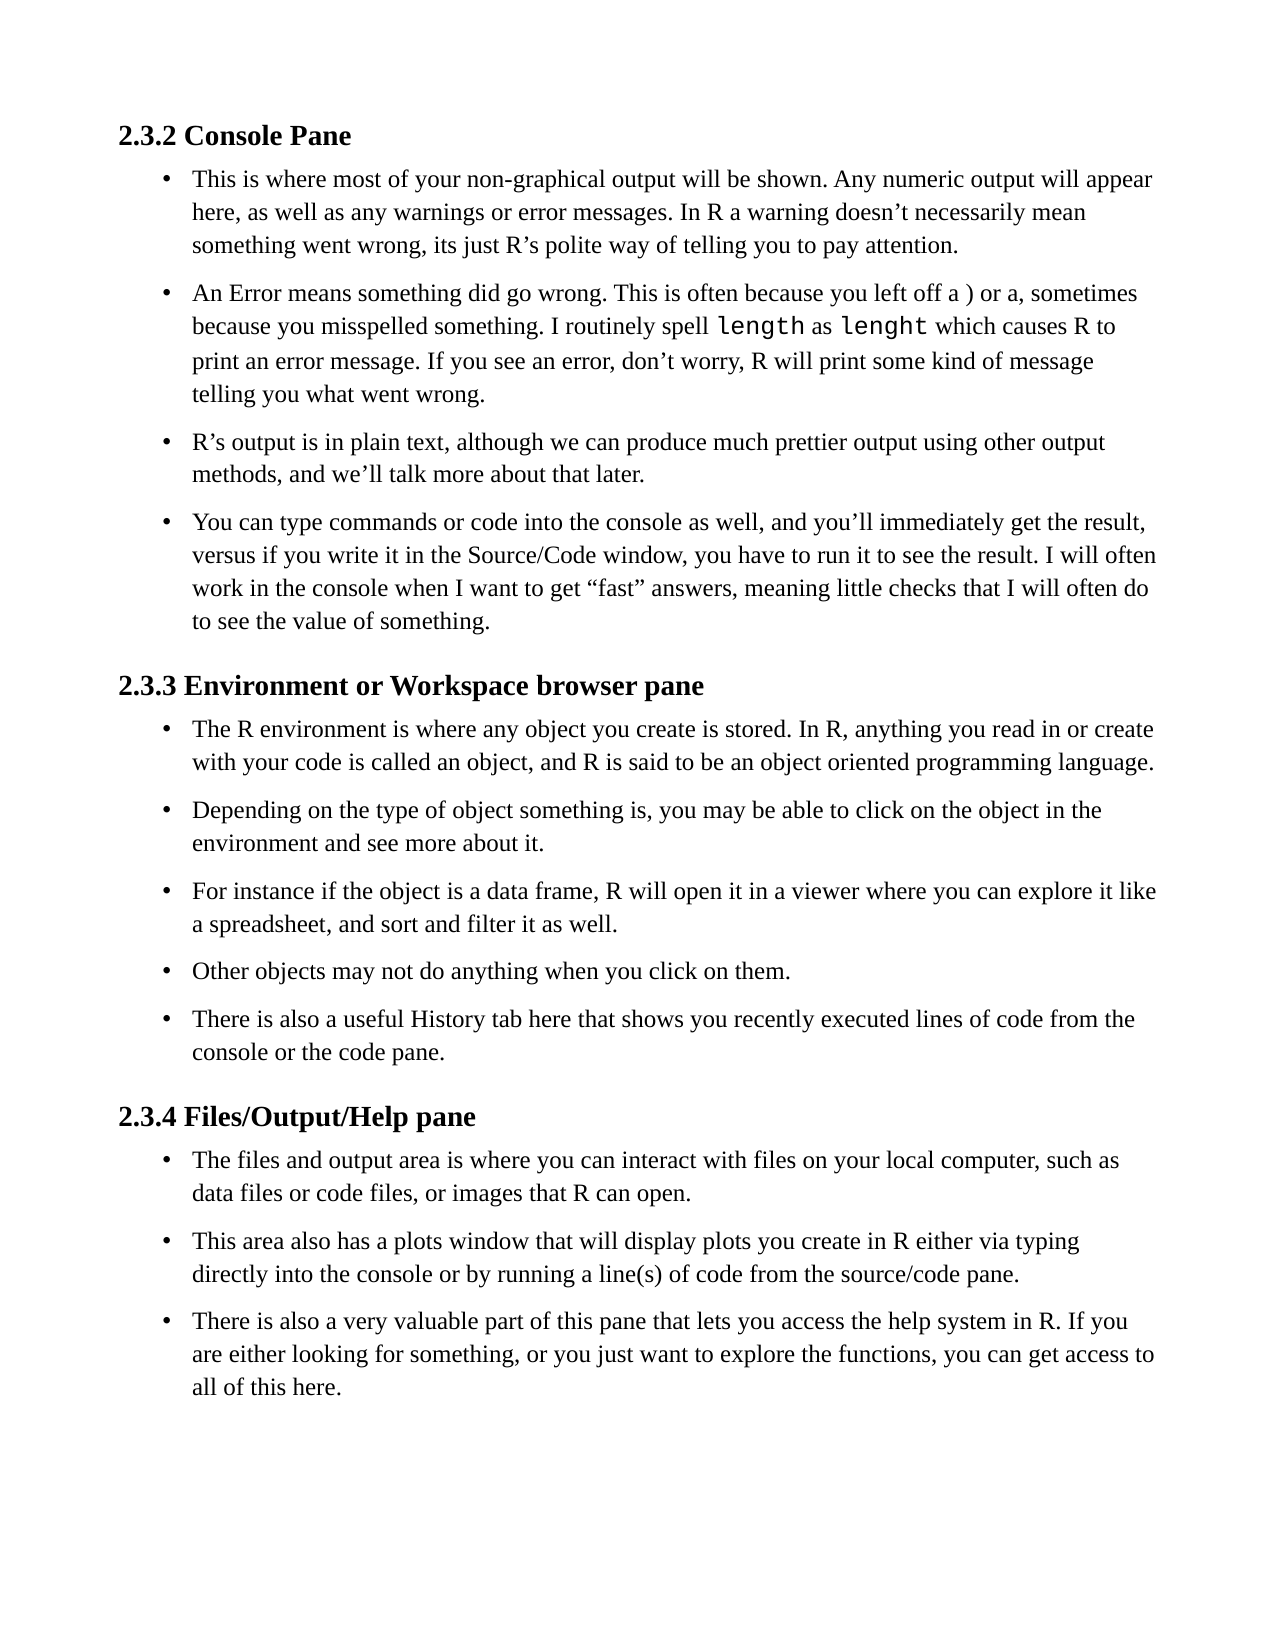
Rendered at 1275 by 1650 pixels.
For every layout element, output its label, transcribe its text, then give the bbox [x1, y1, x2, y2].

subtitle 2.3.2 Console Pane [118, 118, 1157, 152]
list There is also a useful History tab here that shows you recently executed lines of code from the console or the code pane. [162, 1004, 1157, 1066]
list You can type commands or code into the console as well, and you’ll immediately get the result, versus if you write it in the Source/Code window, you have to run it to see the result. I will often work in the console when I want to get “fast” answers, meaning little checks that I will often do to see the value of something. [162, 507, 1157, 635]
list R’s output is in plain text, although we can produce much prettier output using other output methods, and we’ll talk more about that later. [162, 427, 1157, 488]
list An Error means something did go wrong. This is often because you left off a ) or a, sometimes because you misspelled something. I routinely spell length as lenght which causes R to print an error message. If you see an error, don’t worry, R will print some kind of message telling you what went wrong. [162, 278, 1157, 408]
list Other objects may not do anything when you click on them. [162, 956, 1157, 985]
list For instance if the object is a data frame, R will open it in a viewer where you can explore it like a spreadsheet, and sort and filter it as well. [162, 876, 1157, 937]
list The R environment is where any object you create is stored. In R, anything you read in or create with your code is called an object, and R is said to be an object oriented programming language. [162, 714, 1157, 776]
list This area also has a plots window that will display plots you create in R either via typing directly into the console or by running a line(s) of code from the source/code pane. [162, 1226, 1157, 1288]
list Depending on the type of object something is, you may be able to click on the object in the environment and see more about it. [162, 795, 1157, 857]
list This is where most of your non-graphical output will be shown. Any numeric output will appear here, as well as any warnings or error messages. In R a warning doesn’t necessarily mean something went wrong, its just R’s polite way of telling you to pay attention. [162, 164, 1157, 259]
list The files and output area is where you can interact with files on your local computer, such as data files or code files, or images that R can open. [162, 1145, 1157, 1207]
list There is also a very valuable part of this pane that lets you access the help system in R. If you are either looking for something, or you just want to explore the functions, you can get access to all of this here. [162, 1306, 1157, 1401]
subtitle 2.3.3 Environment or Workspace browser pane [118, 668, 1157, 702]
subtitle 2.3.4 Files/Output/Help pane [118, 1099, 1157, 1133]
